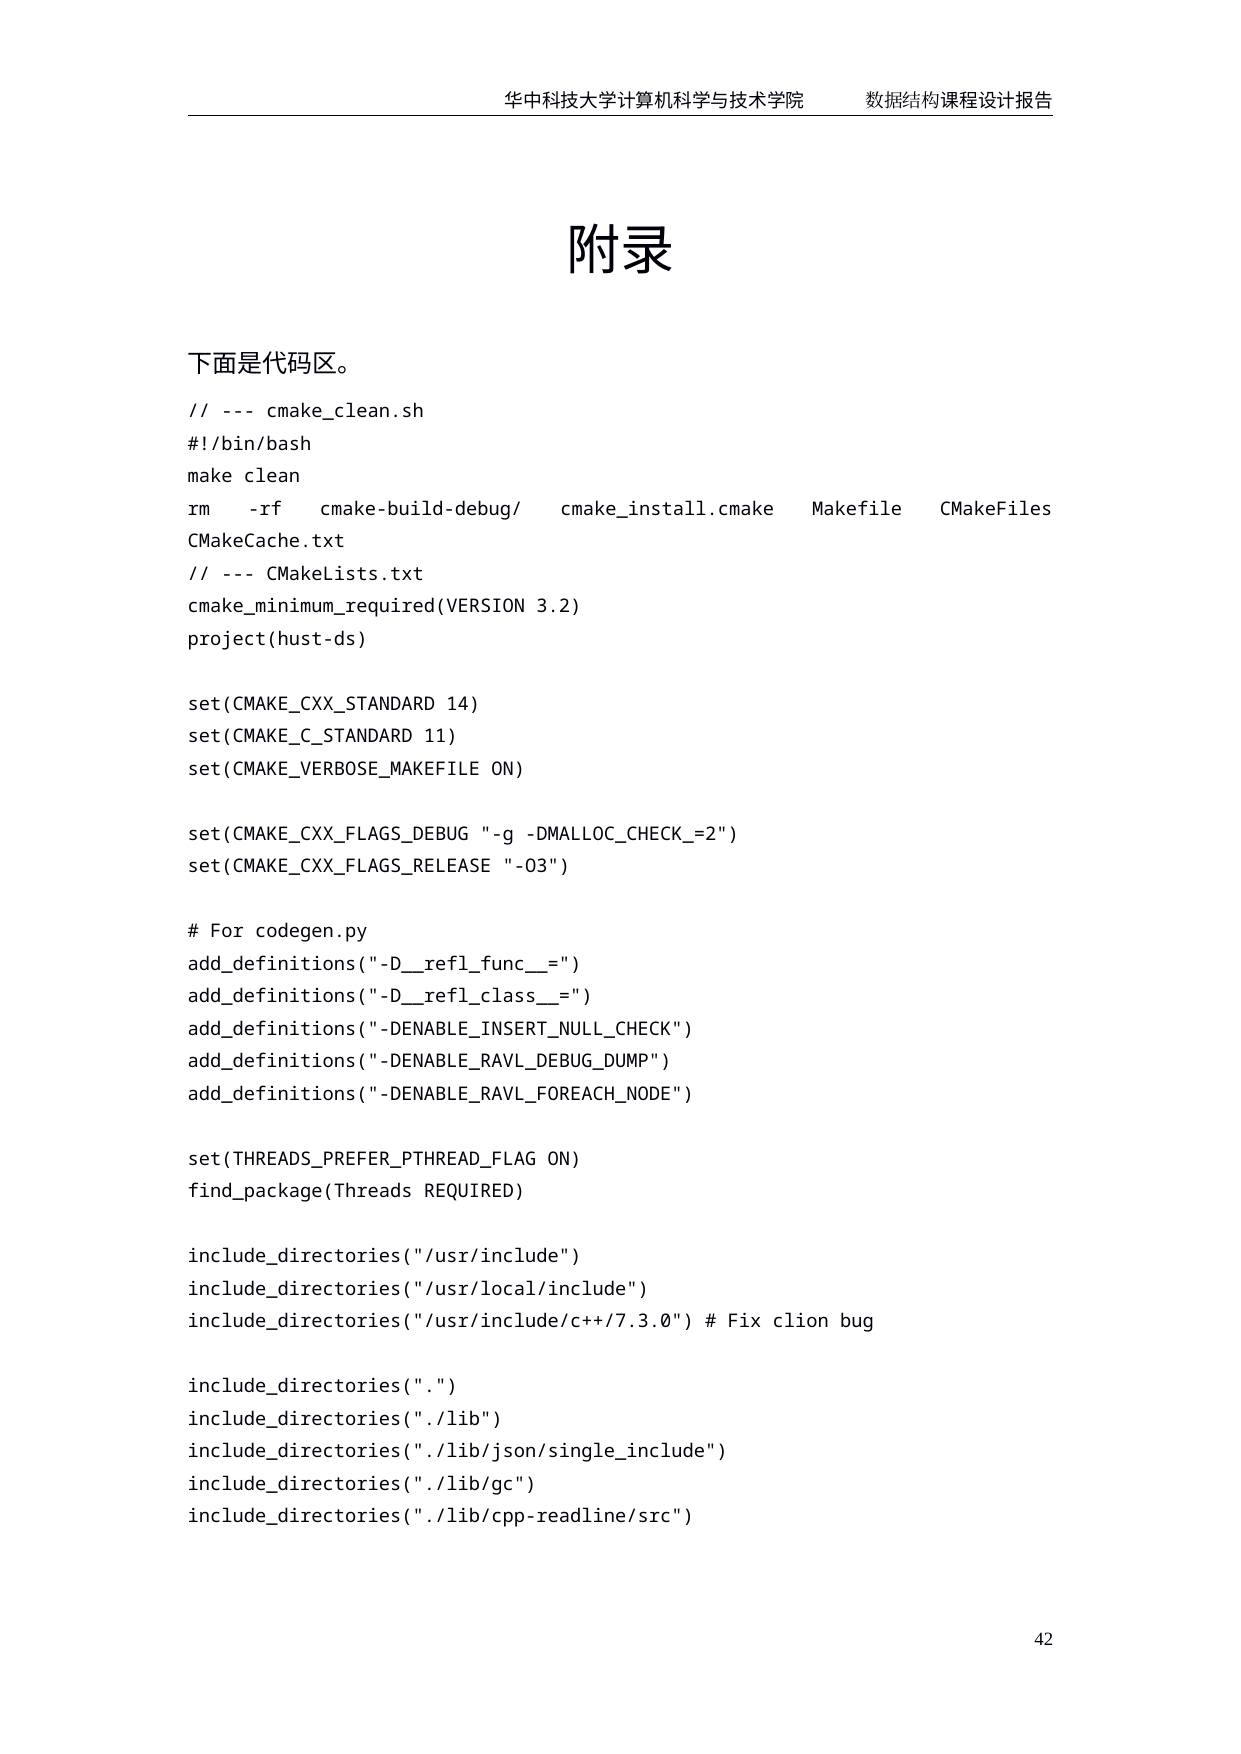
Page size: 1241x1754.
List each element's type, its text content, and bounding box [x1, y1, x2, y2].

text find_package(Threads REQUIRED) [187, 1174, 1053, 1207]
text include_directories("./lib") [187, 1402, 1053, 1434]
text // --- CMakeLists.txt [187, 557, 1053, 589]
text set(CMAKE_VERBOSE_MAKEFILE ON) [187, 752, 1053, 784]
text set(THREADS_PREFER_PTHREAD_FLAG ON) [187, 1142, 1053, 1174]
text 下面是代码区。 [187, 329, 1053, 394]
text make clean [187, 459, 1053, 492]
text include_directories("./lib/cpp-readline/src") [187, 1499, 1053, 1532]
text add_definitions("-DENABLE_RAVL_DEBUG_DUMP") [187, 1044, 1053, 1077]
text include_directories("./lib/json/single_include") [187, 1434, 1053, 1467]
subtitle 附录 [187, 197, 1053, 295]
text add_definitions("-DENABLE_RAVL_FOREACH_NODE") [187, 1077, 1053, 1109]
text add_definitions("-D__refl_func__=") [187, 947, 1053, 979]
text set(CMAKE_CXX_FLAGS_RELEASE "-O3") [187, 849, 1053, 882]
text include_directories("/usr/include/c++/7.3.0") # Fix clion bug [187, 1304, 1053, 1337]
text # For codegen.py [187, 914, 1053, 947]
text #!/bin/bash [187, 427, 1053, 459]
text include_directories("/usr/local/include") [187, 1272, 1053, 1304]
text include_directories("./lib/gc") [187, 1467, 1053, 1499]
text cmake_minimum_required(VERSION 3.2) [187, 589, 1053, 622]
text include_directories("/usr/include") [187, 1239, 1053, 1272]
text add_definitions("-D__refl_class__=") [187, 979, 1053, 1012]
text set(CMAKE_C_STANDARD 11) [187, 719, 1053, 752]
text rm -rf cmake-build-debug/ cmake_install.cmake Makefile CMakeFiles CMakeCache.txt [187, 492, 1053, 557]
text // --- cmake_clean.sh [187, 394, 1053, 427]
text set(CMAKE_CXX_FLAGS_DEBUG "-g -DMALLOC_CHECK_=2") [187, 817, 1053, 849]
text include_directories(".") [187, 1369, 1053, 1402]
text project(hust-ds) [187, 622, 1053, 654]
text set(CMAKE_CXX_STANDARD 14) [187, 687, 1053, 719]
text add_definitions("-DENABLE_INSERT_NULL_CHECK") [187, 1012, 1053, 1044]
